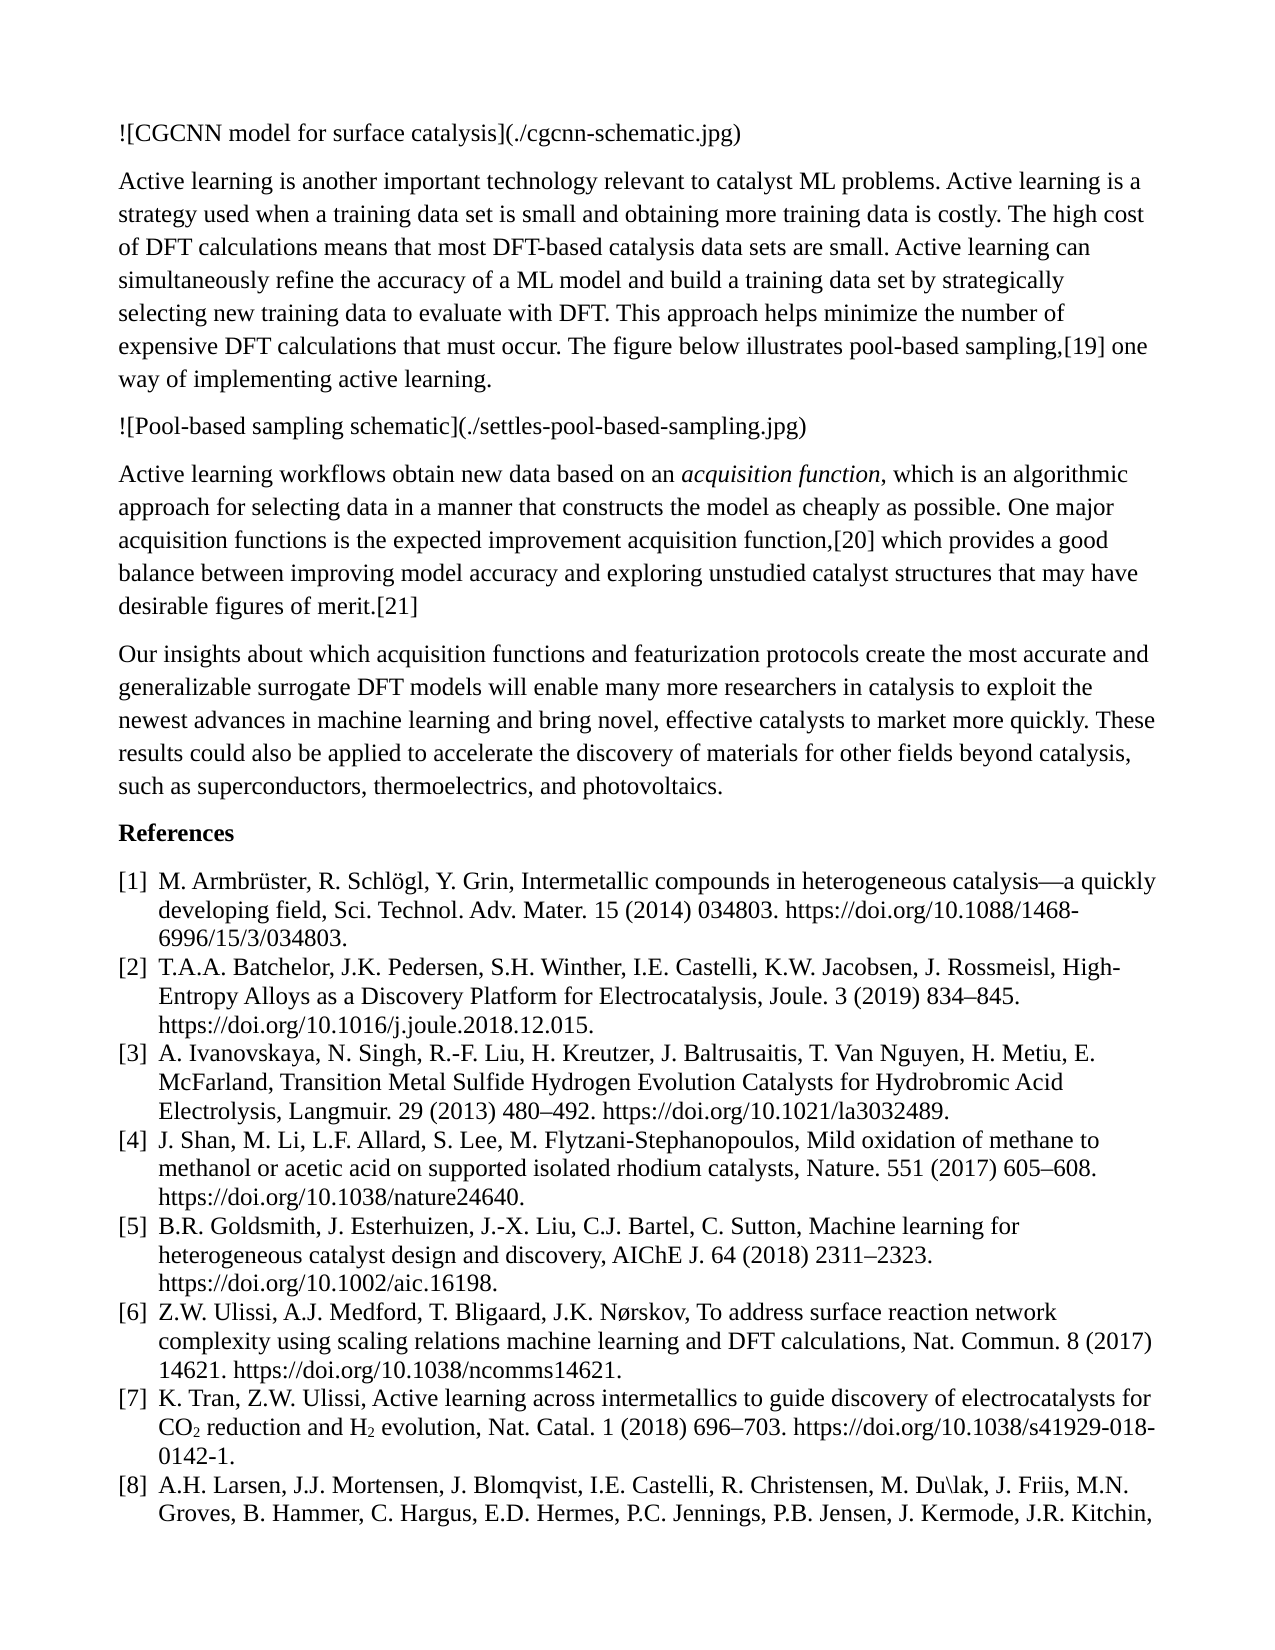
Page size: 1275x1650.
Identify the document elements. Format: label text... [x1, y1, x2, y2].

text [2] T.A.A. Batchelor, J.K. Pedersen, S.H. Winther, I.E. Castelli, K.W. Jacobsen, J. Rossmeisl, High-Entropy Alloys as a Discovery Platform for Electrocatalysis, Joule. 3 (2019) 834–845. https://doi.org/10.1016/j.joule.2018.12.015. [118, 952, 1157, 1038]
text Active learning is another important technology relevant to catalyst ML problems. Active learning is a strategy used when a training data set is small and obtaining more training data is costly. The high cost of DFT calculations means that most DFT-based catalysis data sets are small. Active learning can simultaneously refine the accuracy of a ML model and build a training data set by strategically selecting new training data to evaluate with DFT. This approach helps minimize the number of expensive DFT calculations that must occur. The figure below illustrates pool-based sampling,[19] one way of implementing active learning. [118, 166, 1157, 393]
text [3] A. Ivanovskaya, N. Singh, R.-F. Liu, H. Kreutzer, J. Baltrusaitis, T. Van Nguyen, H. Metiu, E. McFarland, Transition Metal Sulfide Hydrogen Evolution Catalysts for Hydrobromic Acid Electrolysis, Langmuir. 29 (2013) 480–492. https://doi.org/10.1021/la3032489. [118, 1038, 1157, 1125]
text [4] J. Shan, M. Li, L.F. Allard, S. Lee, M. Flytzani-Stephanopoulos, Mild oxidation of methane to methanol or acetic acid on supported isolated rhodium catalysts, Nature. 551 (2017) 605–608. https://doi.org/10.1038/nature24640. [118, 1125, 1157, 1211]
text ![Pool-based sampling schematic](./settles-pool-based-sampling.jpg) [118, 411, 1157, 440]
text [6] Z.W. Ulissi, A.J. Medford, T. Bligaard, J.K. Nørskov, To address surface reaction network complexity using scaling relations machine learning and DFT calculations, Nat. Commun. 8 (2017) 14621. https://doi.org/10.1038/ncomms14621. [118, 1297, 1157, 1383]
text [7] K. Tran, Z.W. Ulissi, Active learning across intermetallics to guide discovery of electrocatalysts for CO2 reduction and H2 evolution, Nat. Catal. 1 (2018) 696–703. https://doi.org/10.1038/s41929-018-0142-1. [118, 1383, 1157, 1470]
text ![CGCNN model for surface catalysis](./cgcnn-schematic.jpg) [118, 118, 1157, 147]
text [1] M. Armbrüster, R. Schlögl, Y. Grin, Intermetallic compounds in heterogeneous catalysis—a quickly developing field, Sci. Technol. Adv. Mater. 15 (2014) 034803. https://doi.org/10.1088/1468-6996/15/3/034803. [118, 866, 1157, 952]
text [8] A.H. Larsen, J.J. Mortensen, J. Blomqvist, I.E. Castelli, R. Christensen, M. Du\lak, J. Friis, M.N. Groves, B. Hammer, C. Hargus, E.D. Hermes, P.C. Jennings, P.B. Jensen, J. Kermode, J.R. Kitchin, [118, 1470, 1157, 1527]
text Our insights about which acquisition functions and featurization protocols create the most accurate and generalizable surrogate DFT models will enable many more researchers in catalysis to exploit the newest advances in machine learning and bring novel, effective catalysts to market more quickly. These results could also be applied to accelerate the discovery of materials for other fields beyond catalysis, such as superconductors, thermoelectrics, and photovoltaics. [118, 639, 1157, 799]
text References [118, 818, 1157, 847]
text Active learning workflows obtain new data based on an acquisition function, which is an algorithmic approach for selecting data in a manner that constructs the model as cheaply as possible. One major acquisition functions is the expected improvement acquisition function,[20] which provides a good balance between improving model accuracy and exploring unstudied catalyst structures that may have desirable figures of merit.[21] [118, 459, 1157, 620]
text [5] B.R. Goldsmith, J. Esterhuizen, J.-X. Liu, C.J. Bartel, C. Sutton, Machine learning for heterogeneous catalyst design and discovery, AIChE J. 64 (2018) 2311–2323. https://doi.org/10.1002/aic.16198. [118, 1211, 1157, 1297]
